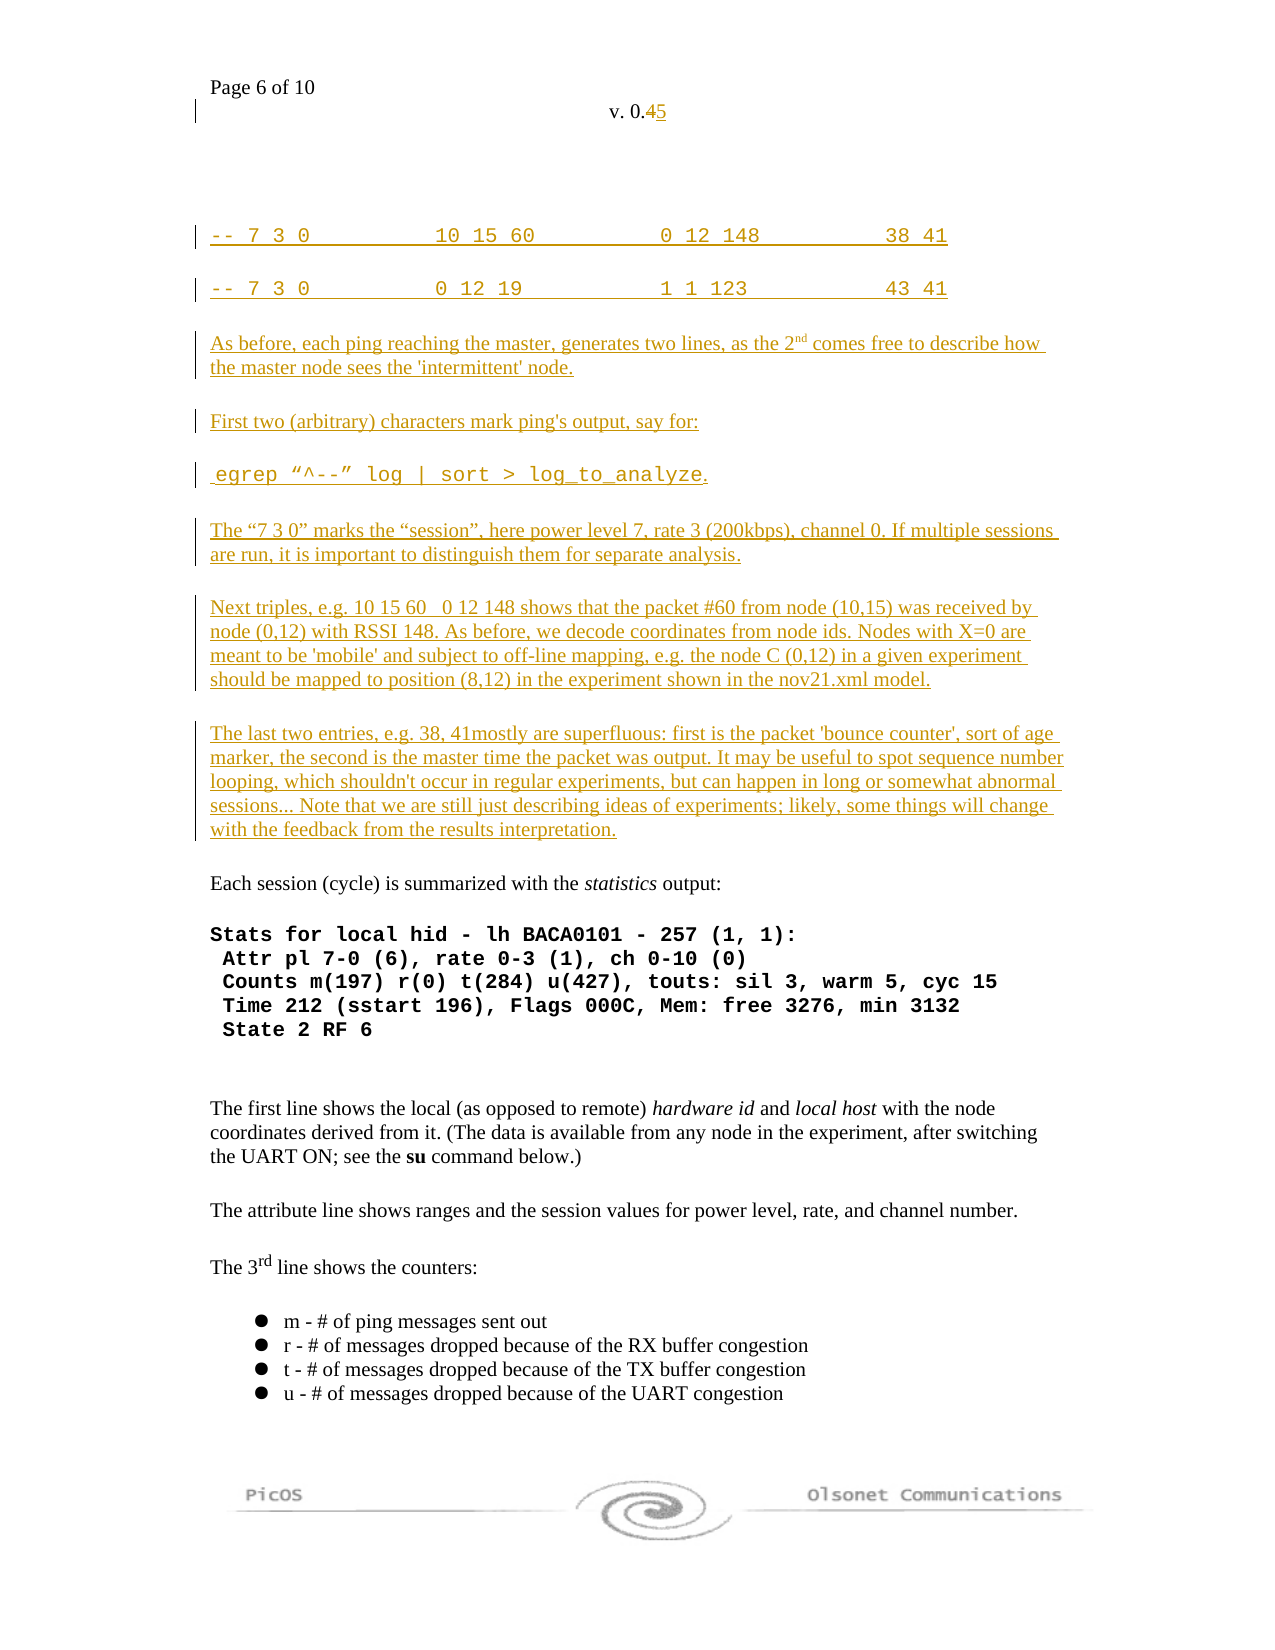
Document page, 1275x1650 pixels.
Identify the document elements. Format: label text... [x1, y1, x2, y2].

text Stats for local hid - lh BACA0101 - 257 (1, 1): [210, 924, 1065, 948]
list t - # of messages dropped because of the TX buffer congestion [254, 1357, 1065, 1381]
text -- 7 3 0 0 12 19 1 1 123 43 41 [210, 278, 1065, 302]
text Counts m(197) r(0) t(284) u(427), touts: sil 3, warm 5, cyc 15 [210, 972, 1065, 995]
text As before, each ping reaching the master, generates two lines, as the 2nd comes free to describe how the master node sees the 'intermittent' node. [210, 331, 1065, 379]
text The attribute line shows ranges and the session values for power level, rate, and channel number. [210, 1198, 1065, 1222]
text The first line shows the local (as opposed to remote) hardware id and local host with the node coordinates derived from it. (The data is available from any node in the experiment, after switching the UART ON; see the su command below.) [210, 1096, 1065, 1168]
text State 2 RF 6 [210, 1019, 1065, 1042]
text Next triples, e.g. 10 15 60 0 12 148 shows that the packet #60 from node (10,15) was received by node (0,12) with RSSI 148. As before, we decode coordinates from node ids. Nodes with X=0 are meant to be 'mobile' and subject to off-line mapping, e.g. the node C (0,12) in a given experiment should be mapped to position (8,12) in the experiment shown in the nov21.xml model. [210, 595, 1065, 691]
list m - # of ping messages sent out [254, 1309, 1065, 1333]
text -- 7 3 0 10 15 60 0 12 148 38 41 [210, 225, 1065, 249]
text The 3rd line shows the counters: [210, 1251, 1065, 1279]
picture [226, 1464, 1094, 1566]
text egrep “^--” log | sort > log_to_analyze. [210, 462, 1065, 488]
text The last two entries, e.g. 38, 41mostly are superfluous: first is the packet 'bounce counter', sort of age marker, the second is the master time the packet was output. It may be useful to spot sequence number looping, which shouldn't occur in regular experiments, but can happen in long or somewhat abnormal sessions... Note that we are still just describing ideas of experiments; likely, some things will change with the feedback from the results interpretation. [210, 721, 1065, 841]
list r - # of messages dropped because of the RX buffer congestion [254, 1333, 1065, 1357]
text First two (arbitrary) characters mark ping's output, say for: [210, 409, 1065, 433]
list u - # of messages dropped because of the UART congestion [254, 1381, 1065, 1405]
text Attr pl 7-0 (6), rate 0-3 (1), ch 0-10 (0) [210, 948, 1065, 972]
text The “7 3 0” marks the “session”, here power level 7, rate 3 (200kbps), channel 0. If multiple sessions are run, it is important to distinguish them for separate analysis. [210, 518, 1065, 566]
text Each session (cycle) is summarized with the statistics output: [210, 871, 1065, 895]
text Time 212 (sstart 196), Flags 000C, Mem: free 3276, min 3132 [210, 995, 1065, 1019]
